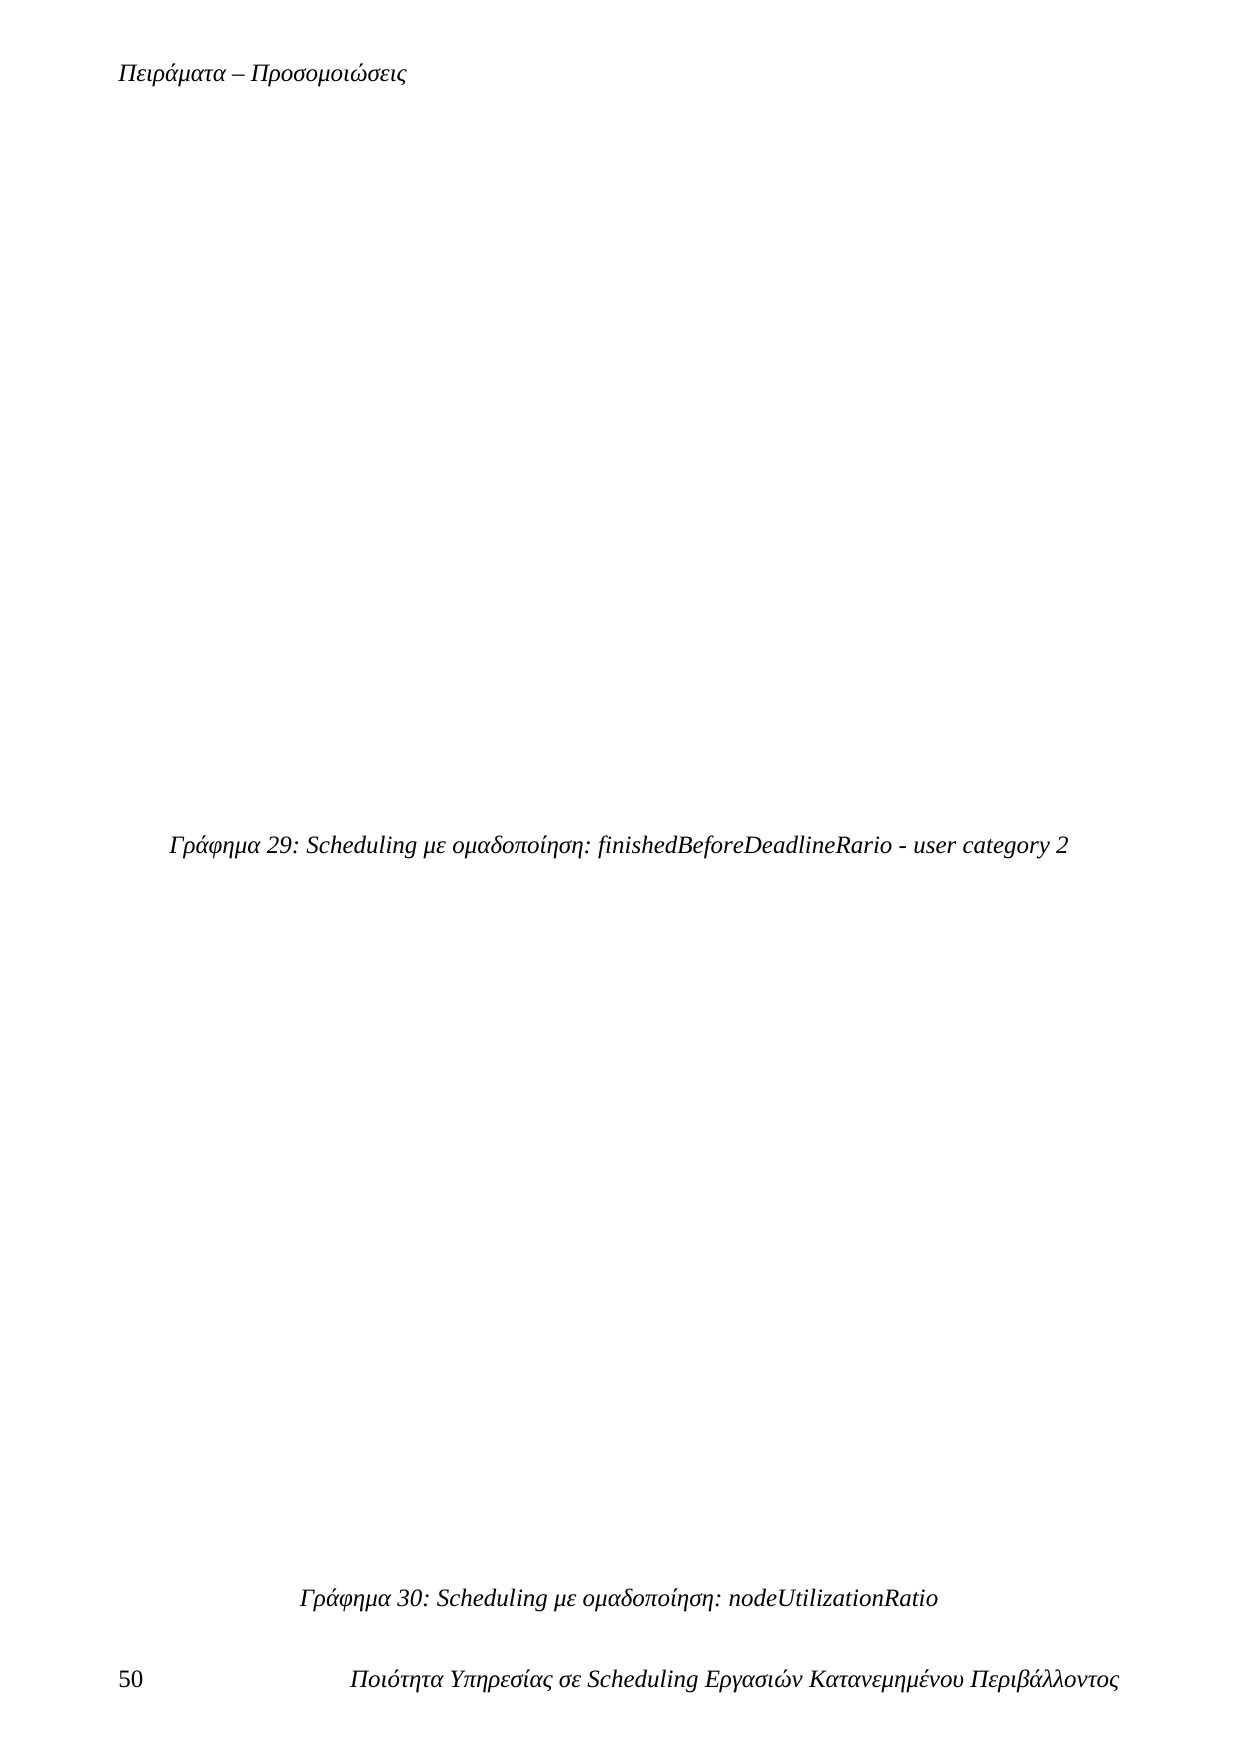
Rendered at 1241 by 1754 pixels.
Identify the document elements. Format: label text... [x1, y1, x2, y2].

text Γράφημα 30: Scheduling με ομαδοποίηση: nodeUtilizationRatio [135, 883, 1106, 1612]
text Γράφημα 29: Scheduling με ομαδοποίηση: finishedBeforeDeadlineRario - user category 2 [118, 131, 1122, 859]
